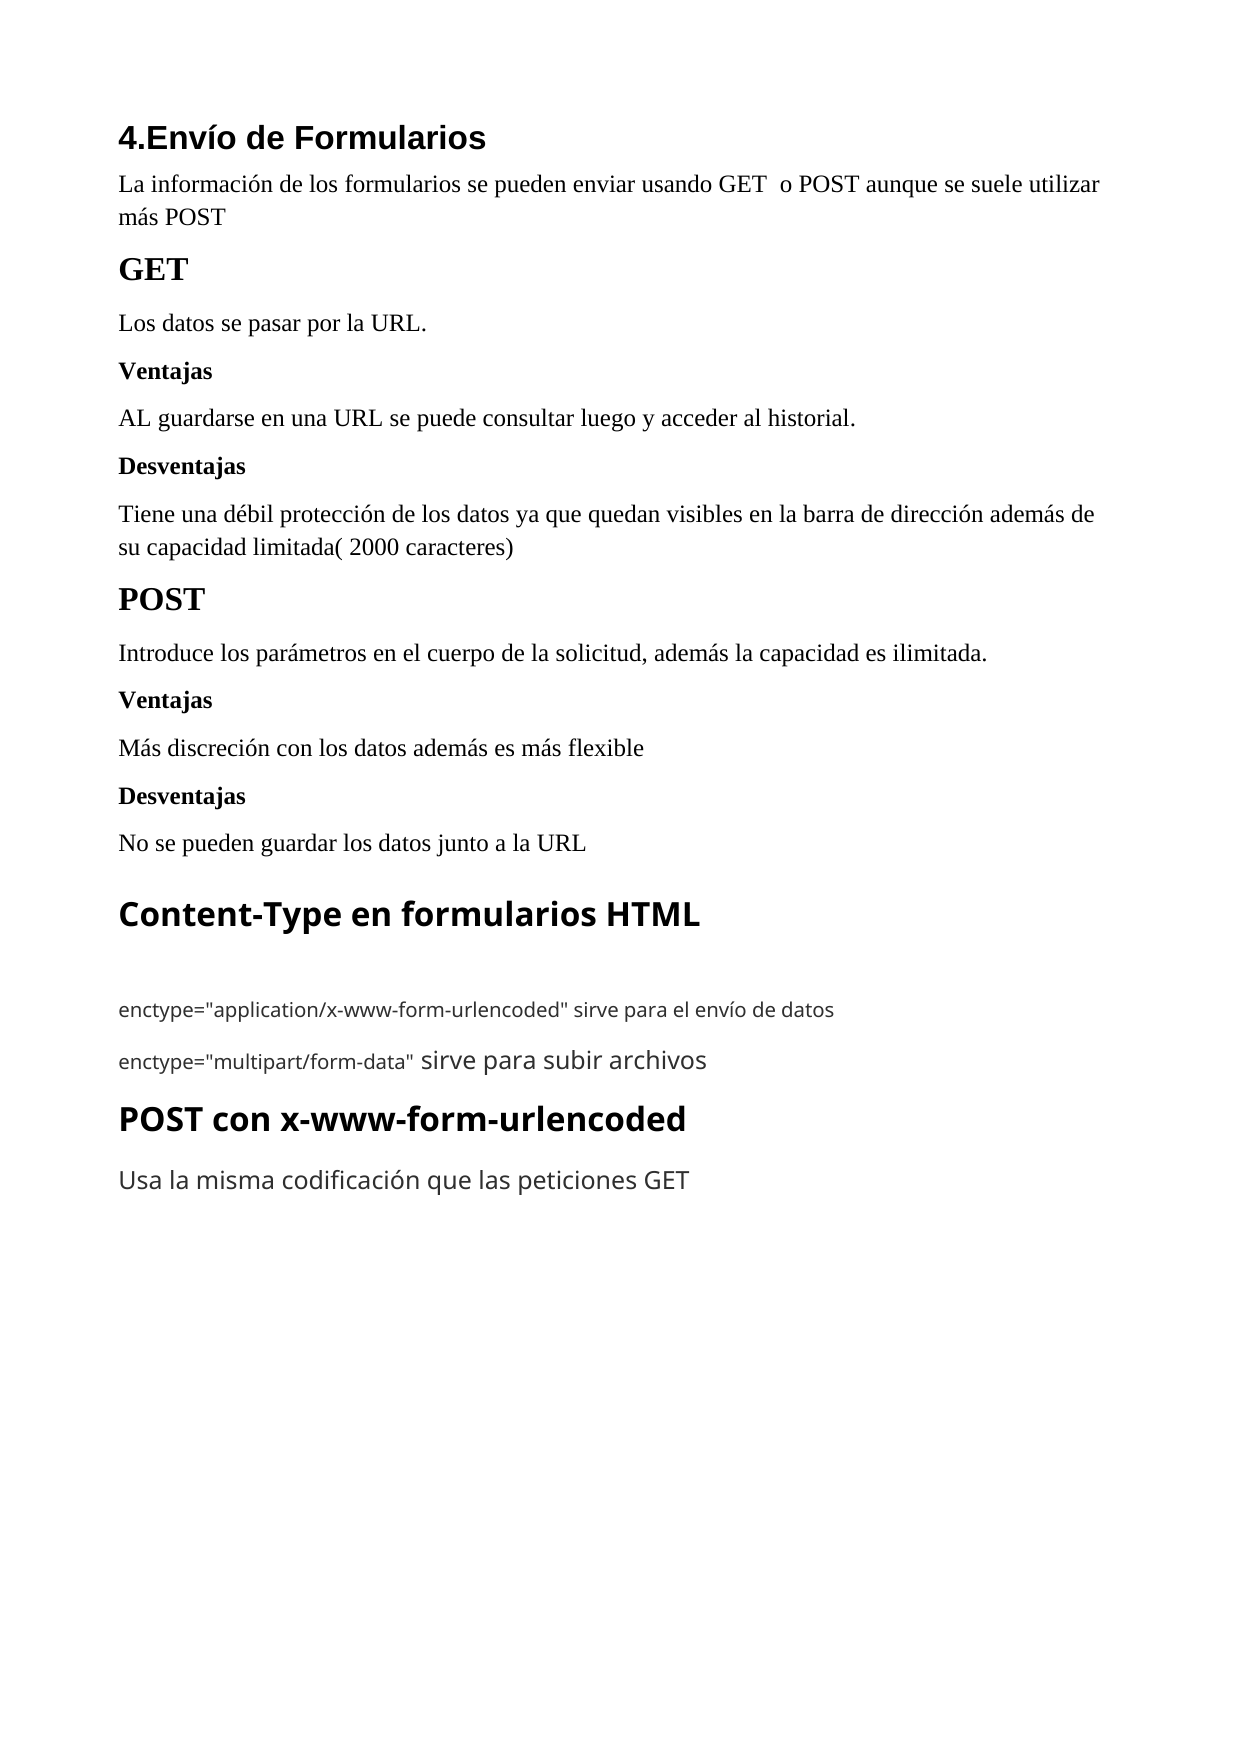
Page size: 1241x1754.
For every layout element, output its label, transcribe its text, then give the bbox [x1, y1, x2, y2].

text Introduce los parámetros en el cuerpo de la solicitud, además la capacidad es ilimitada. [118, 638, 1122, 667]
text POST con x-www-form-urlencoded [118, 1096, 1122, 1142]
text No se pueden guardar los datos junto a la URL [118, 828, 1122, 857]
text Tiene una débil protección de los datos ya que quedan visibles en la barra de dirección además de su capacidad limitada( 2000 caracteres) [118, 499, 1122, 561]
text POST [118, 579, 1122, 618]
text enctype="application/x-www-form-urlencoded" sirve para el envío de datos [118, 996, 1122, 1024]
text AL guardarse en una URL se puede consultar luego y acceder al historial. [118, 403, 1122, 432]
text Desventajas [118, 451, 1122, 480]
text Desventajas [118, 781, 1122, 809]
subtitle Content-Type en formularios HTML [118, 891, 1122, 936]
text Ventajas [118, 686, 1122, 714]
text GET [118, 250, 1122, 288]
text Usa la misma codificación que las peticiones GET [118, 1163, 1122, 1197]
text Más discreción con los datos además es más flexible [118, 733, 1122, 762]
text La información de los formularios se pueden enviar usando GET o POST aunque se suele utilizar más POST [118, 169, 1122, 231]
text Ventajas [118, 356, 1122, 385]
subtitle 4.Envío de Formularios [118, 118, 1122, 157]
text Los datos se pasar por la URL. [118, 308, 1122, 337]
text enctype="multipart/form-data" sirve para subir archivos [118, 1042, 1122, 1077]
